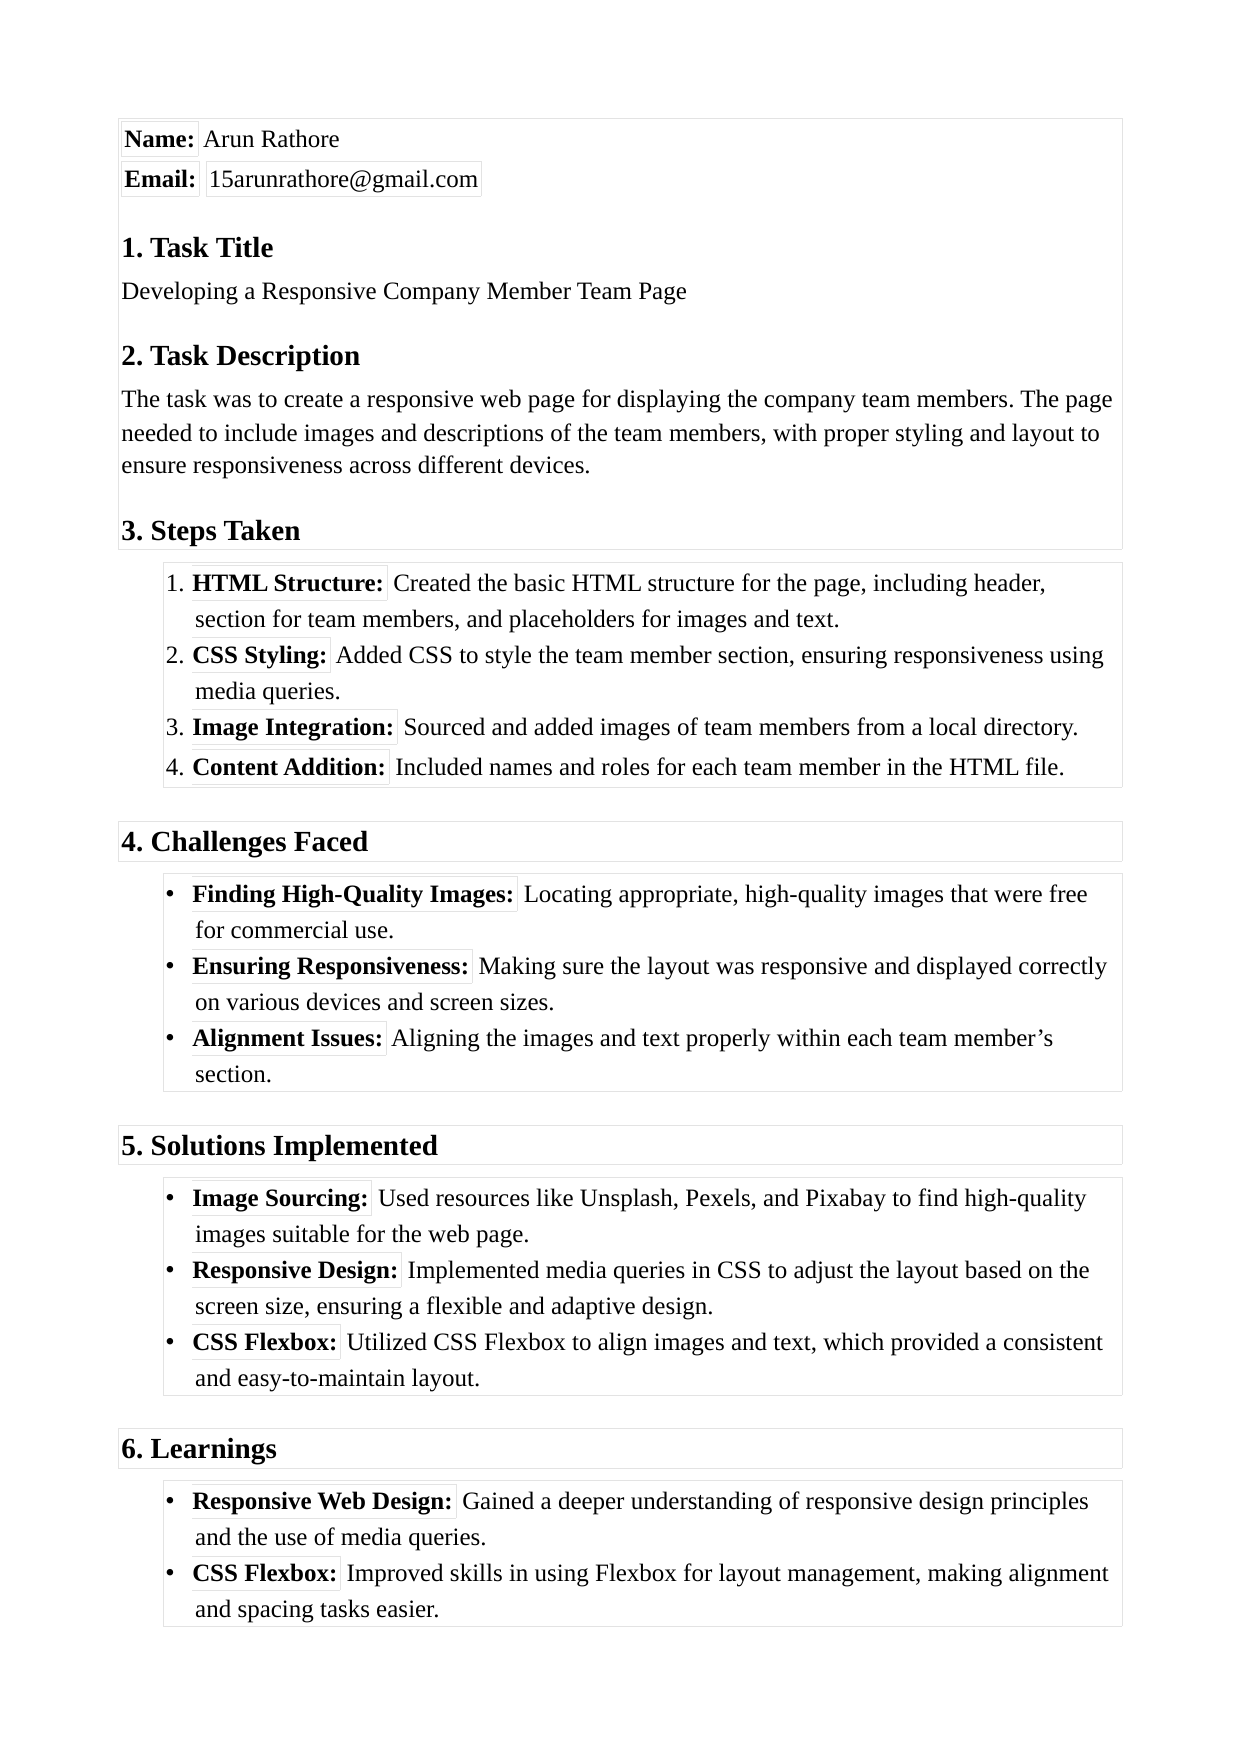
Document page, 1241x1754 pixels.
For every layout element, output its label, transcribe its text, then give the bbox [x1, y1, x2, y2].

list Responsive Web Design: Gained a deeper understanding of responsive design principles and the use of media queries. [164, 1481, 1122, 1551]
text Name: Arun Rathore Email: 15arunrathore@gmail.com [119, 119, 1122, 196]
list Content Addition: Included names and roles for each team member in the HTML file. [164, 746, 1122, 787]
list Image Sourcing: Used resources like Unsplash, Pexels, and Pixabay to find high-quality images suitable for the web page. [164, 1178, 1122, 1248]
text Developing a Responsive Company Member Team Page [119, 273, 1122, 305]
list CSS Flexbox: Improved skills in using Flexbox for layout management, making alignment and spacing tasks easier. [164, 1552, 1122, 1626]
subtitle 5. Solutions Implemented [119, 1126, 1122, 1164]
text The task was to create a responsive web page for displaying the company team members. The page needed to include images and descriptions of the team members, with proper styling and layout to ensure responsiveness across different devices. [119, 382, 1122, 479]
list HTML Structure: Created the basic HTML structure for the page, including header, section for team members, and placeholders for images and text. [164, 563, 1122, 633]
list Finding High-Quality Images: Locating appropriate, high-quality images that were free for commercial use. [164, 874, 1122, 944]
subtitle 3. Steps Taken [119, 510, 1122, 549]
list Responsive Design: Implemented media queries in CSS to adjust the layout based on the screen size, ensuring a flexible and adaptive design. [164, 1249, 1122, 1320]
list CSS Flexbox: Utilized CSS Flexbox to align images and text, which provided a consistent and easy-to-maintain layout. [164, 1321, 1122, 1395]
list Ensuring Responsiveness: Making sure the layout was responsive and displayed correctly on various devices and screen sizes. [164, 945, 1122, 1016]
list Image Integration: Sourced and added images of team members from a local directory. [164, 706, 1122, 744]
list Alignment Issues: Aligning the images and text properly within each team member’s section. [164, 1017, 1122, 1091]
subtitle 4. Challenges Faced [119, 822, 1122, 861]
list CSS Styling: Added CSS to style the team member section, ensuring responsiveness using media queries. [164, 634, 1122, 705]
subtitle 6. Learnings [119, 1429, 1122, 1468]
subtitle 2. Task Description [119, 336, 1122, 372]
subtitle 1. Task Title [119, 227, 1122, 264]
